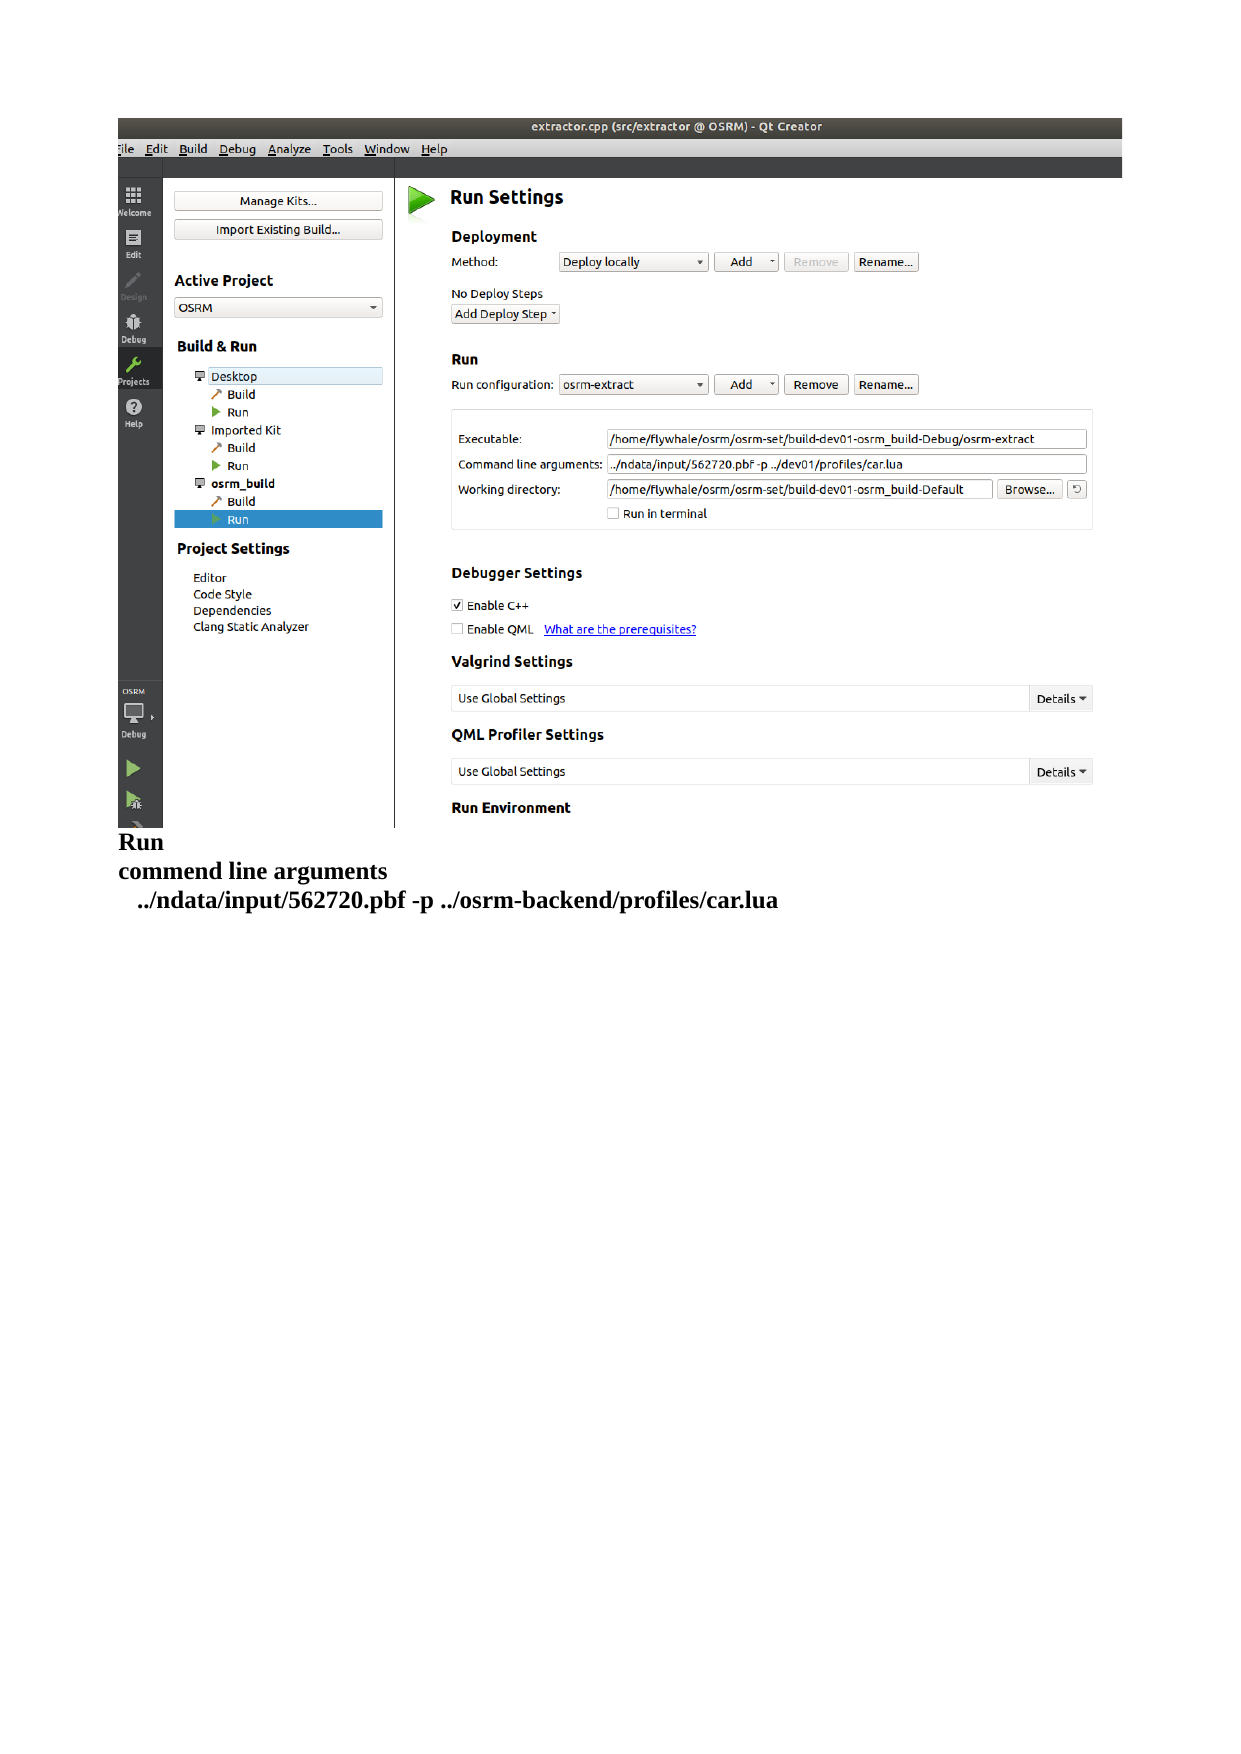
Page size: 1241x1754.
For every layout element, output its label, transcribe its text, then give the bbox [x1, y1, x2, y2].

text ../ndata/input/562720.pbf -p ../osrm-backend/profiles/car.lua [118, 885, 1122, 914]
text Run [118, 828, 1122, 856]
picture [118, 118, 1123, 828]
text commend line arguments [118, 856, 1122, 885]
